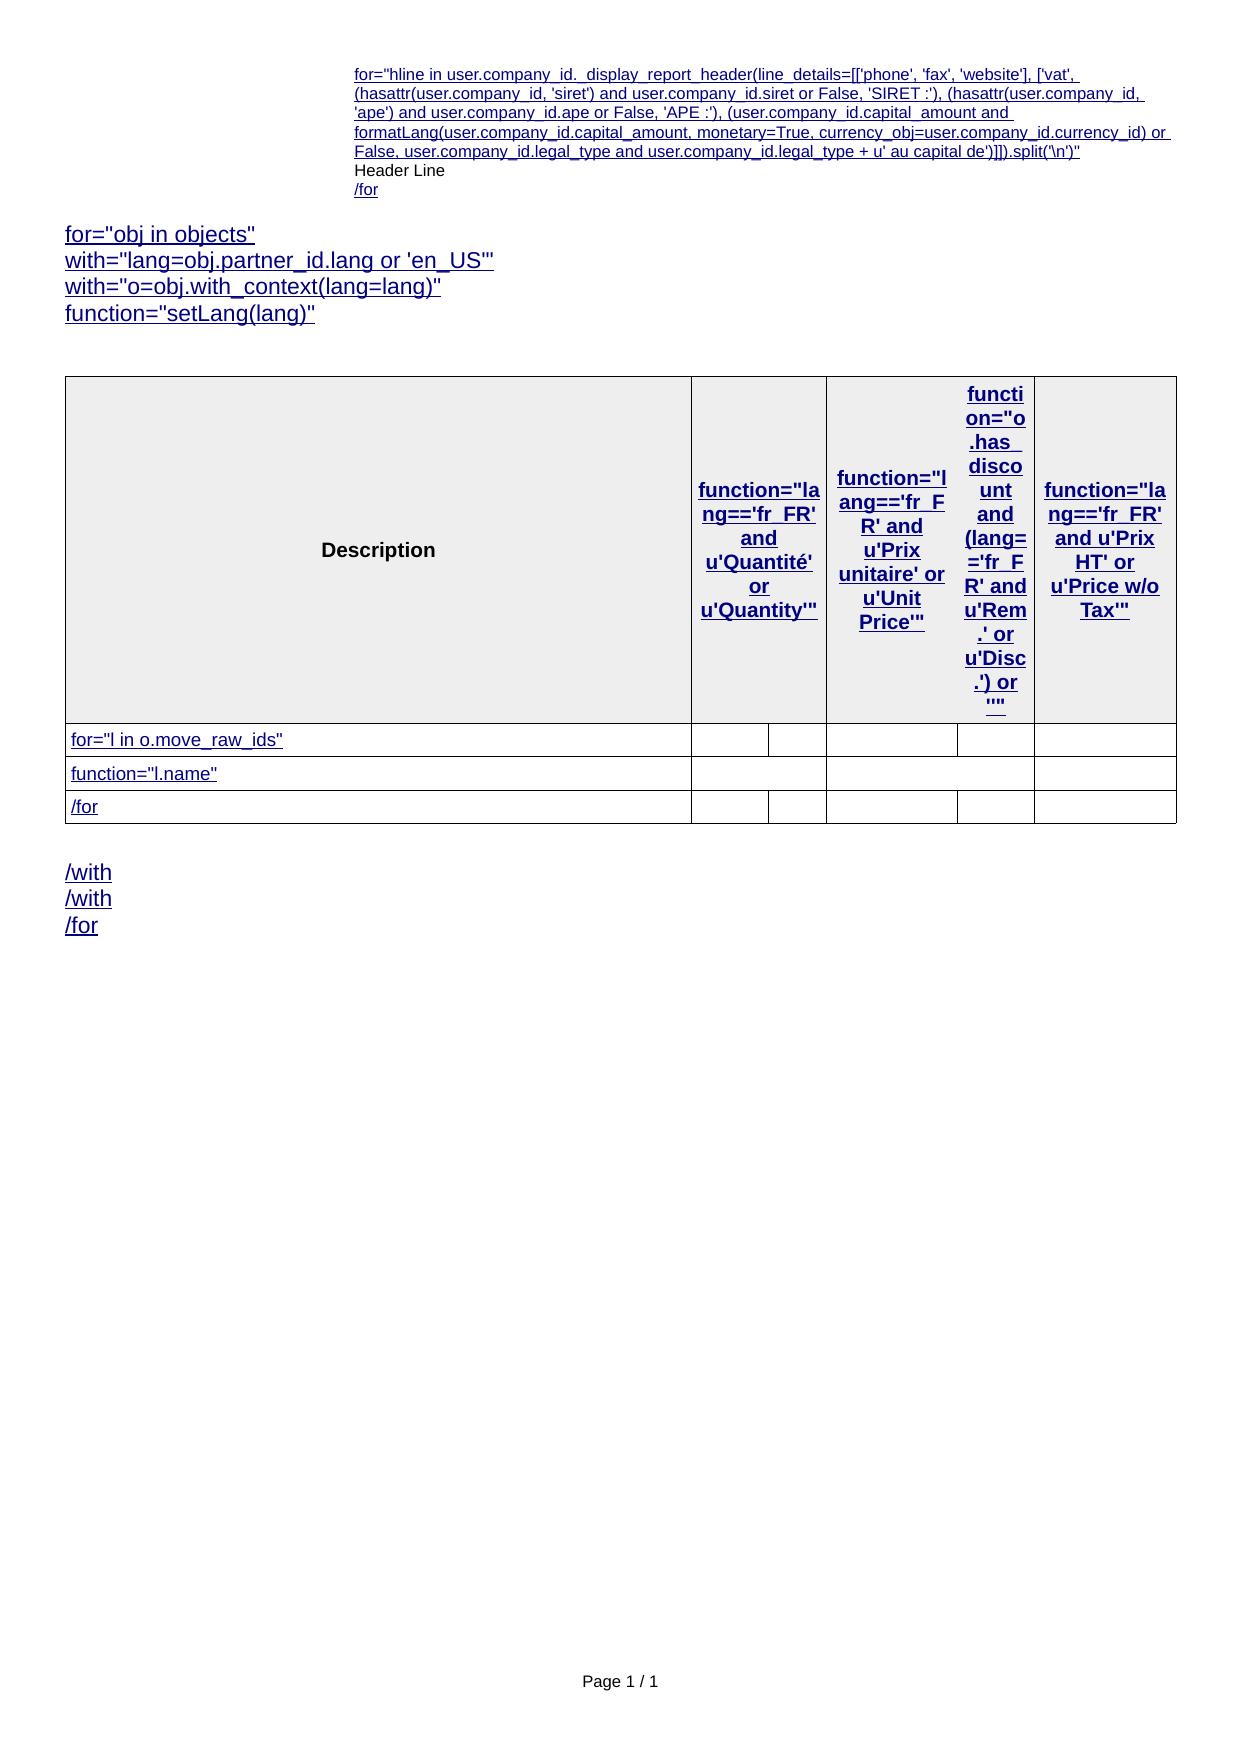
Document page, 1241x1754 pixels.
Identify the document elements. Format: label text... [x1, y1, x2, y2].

table_cell [692, 791, 768, 823]
table_cell [958, 724, 1034, 756]
text /for [65, 912, 1175, 938]
text with="o=obj.with_context(lang=lang)" [65, 273, 1175, 300]
table_cell [769, 791, 826, 823]
table_cell [827, 791, 957, 823]
table_cell [692, 757, 768, 789]
table_header function="lang=='fr_FR' and u'Prix HT' or u'Price w/o Tax'" [1035, 377, 1176, 723]
table_header Description [66, 377, 691, 723]
text /with [65, 885, 1175, 912]
text with="lang=obj.partner_id.lang or 'en_US'" [65, 247, 1175, 273]
table_cell [692, 724, 768, 756]
table_cell [769, 724, 826, 756]
table_header function="lang=='fr_FR' and u'Quantité' or u'Quantity'" [692, 377, 826, 723]
table_cell [957, 757, 1034, 789]
text /with [65, 859, 1175, 885]
text for="obj in objects" [65, 221, 1175, 247]
table_cell [1035, 724, 1176, 756]
table_cell [827, 757, 957, 789]
table_cell [1035, 757, 1176, 789]
table_cell [958, 791, 1034, 823]
table_cell [827, 724, 957, 756]
table_cell [768, 757, 826, 789]
table_header function="o.has_discount and (lang=='fr_FR' and u'Rem.' or u'Disc.') or ''" [957, 377, 1034, 723]
table_cell /for [66, 791, 691, 823]
table_header function="lang=='fr_FR' and u'Prix unitaire' or u'Unit Price'" [827, 377, 957, 723]
table_cell for="l in o.move_raw_ids" [66, 724, 691, 756]
text function="setLang(lang)" [65, 300, 1175, 326]
table_cell [1035, 791, 1176, 823]
table_cell function="l.name" [66, 757, 691, 789]
